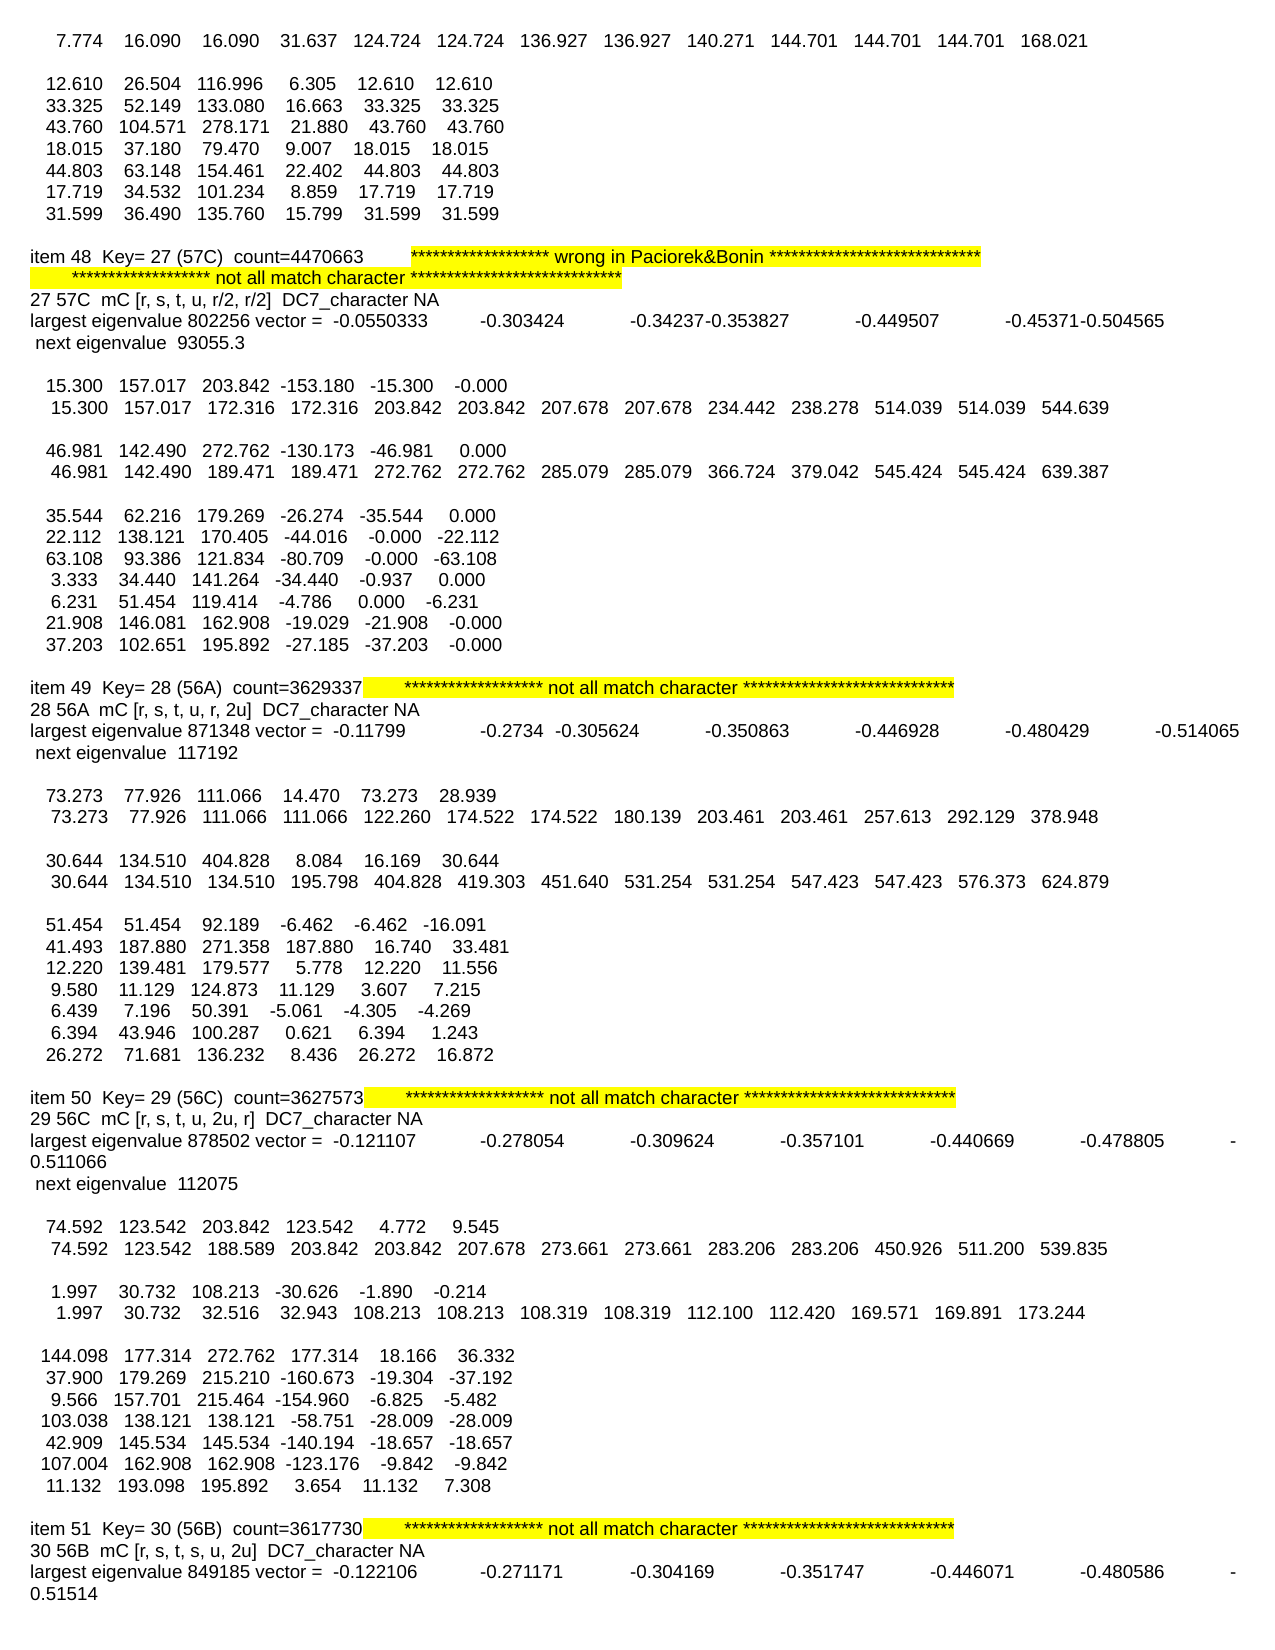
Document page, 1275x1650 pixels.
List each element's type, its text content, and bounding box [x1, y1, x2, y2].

text 11.132 193.098 195.892 3.654 11.132 7.308 [30, 1475, 1245, 1496]
text 30 56B mC [r, s, t, s, u, 2u] DC7_character NA [30, 1539, 1245, 1561]
text 28 56A mC [r, s, t, u, r, 2u] DC7_character NA [30, 698, 1245, 720]
text 15.300 157.017 203.842 -153.180 -15.300 -0.000 [30, 375, 1245, 397]
text 18.015 37.180 79.470 9.007 18.015 18.015 [30, 138, 1245, 159]
text 26.272 71.681 136.232 8.436 26.272 16.872 [30, 1043, 1245, 1065]
text 41.493 187.880 271.358 187.880 16.740 33.481 [30, 936, 1245, 957]
text 22.112 138.121 170.405 -44.016 -0.000 -22.112 [30, 526, 1245, 547]
text largest eigenvalue 849185 vector = -0.122106 -0.271171 -0.304169 -0.351747 -0.446071 -0.480586 -0.51514 [30, 1561, 1245, 1604]
text 37.900 179.269 215.210 -160.673 -19.304 -37.192 [30, 1367, 1245, 1388]
text 46.981 142.490 272.762 -130.173 -46.981 0.000 [30, 440, 1245, 461]
text next eigenvalue 93055.3 [30, 332, 1245, 353]
text 15.300 157.017 172.316 172.316 203.842 203.842 207.678 207.678 234.442 238.278 514.039 514.039 544.639 [30, 397, 1245, 418]
text 12.610 26.504 116.996 6.305 12.610 12.610 [30, 73, 1245, 95]
text 1.997 30.732 108.213 -30.626 -1.890 -0.214 [30, 1281, 1245, 1302]
text 9.580 11.129 124.873 11.129 3.607 7.215 [30, 979, 1245, 1000]
text 51.454 51.454 92.189 -6.462 -6.462 -16.091 [30, 914, 1245, 936]
text 107.004 162.908 162.908 -123.176 -9.842 -9.842 [30, 1453, 1245, 1475]
text 74.592 123.542 203.842 123.542 4.772 9.545 [30, 1216, 1245, 1237]
text item 49 Key= 28 (56A) count=3629337 ******************* not all match character ***************************** [30, 677, 1245, 698]
text 7.774 16.090 16.090 31.637 124.724 124.724 136.927 136.927 140.271 144.701 144.701 144.701 168.021 [30, 30, 1245, 52]
text item 48 Key= 27 (57C) count=4470663 ******************* wrong in Paciorek&Bonin ***************************** [30, 246, 1245, 267]
text next eigenvalue 117192 [30, 742, 1245, 763]
text largest eigenvalue 802256 vector = -0.0550333 -0.303424 -0.34237 -0.353827 -0.449507 -0.45371 -0.504565 [30, 310, 1245, 332]
text 17.719 34.532 101.234 8.859 17.719 17.719 [30, 181, 1245, 202]
text 46.981 142.490 189.471 189.471 272.762 272.762 285.079 285.079 366.724 379.042 545.424 545.424 639.387 [30, 461, 1245, 483]
text 43.760 104.571 278.171 21.880 43.760 43.760 [30, 116, 1245, 138]
text 44.803 63.148 154.461 22.402 44.803 44.803 [30, 159, 1245, 181]
text 37.203 102.651 195.892 -27.185 -37.203 -0.000 [30, 634, 1245, 655]
text 12.220 139.481 179.577 5.778 12.220 11.556 [30, 957, 1245, 979]
text 6.231 51.454 119.414 -4.786 0.000 -6.231 [30, 591, 1245, 612]
text ******************* not all match character ***************************** [30, 267, 1245, 289]
text 74.592 123.542 188.589 203.842 203.842 207.678 273.661 273.661 283.206 283.206 450.926 511.200 539.835 [30, 1237, 1245, 1259]
text 73.273 77.926 111.066 14.470 73.273 28.939 [30, 785, 1245, 806]
text 144.098 177.314 272.762 177.314 18.166 36.332 [30, 1345, 1245, 1367]
text largest eigenvalue 878502 vector = -0.121107 -0.278054 -0.309624 -0.357101 -0.440669 -0.478805 -0.511066 [30, 1130, 1245, 1173]
text 63.108 93.386 121.834 -80.709 -0.000 -63.108 [30, 547, 1245, 569]
text 33.325 52.149 133.080 16.663 33.325 33.325 [30, 95, 1245, 116]
text 3.333 34.440 141.264 -34.440 -0.937 0.000 [30, 569, 1245, 591]
text 73.273 77.926 111.066 111.066 122.260 174.522 174.522 180.139 203.461 203.461 257.613 292.129 378.948 [30, 806, 1245, 828]
text 9.566 157.701 215.464 -154.960 -6.825 -5.482 [30, 1388, 1245, 1410]
text 6.439 7.196 50.391 -5.061 -4.305 -4.269 [30, 1000, 1245, 1022]
text 42.909 145.534 145.534 -140.194 -18.657 -18.657 [30, 1432, 1245, 1453]
text item 50 Key= 29 (56C) count=3627573 ******************* not all match character ***************************** [30, 1087, 1245, 1108]
text 6.394 43.946 100.287 0.621 6.394 1.243 [30, 1022, 1245, 1043]
text 31.599 36.490 135.760 15.799 31.599 31.599 [30, 202, 1245, 224]
text 1.997 30.732 32.516 32.943 108.213 108.213 108.319 108.319 112.100 112.420 169.571 169.891 173.244 [30, 1302, 1245, 1324]
text 29 56C mC [r, s, t, u, 2u, r] DC7_character NA [30, 1108, 1245, 1130]
text 30.644 134.510 134.510 195.798 404.828 419.303 451.640 531.254 531.254 547.423 547.423 576.373 624.879 [30, 871, 1245, 892]
text 103.038 138.121 138.121 -58.751 -28.009 -28.009 [30, 1410, 1245, 1432]
text 27 57C mC [r, s, t, u, r/2, r/2] DC7_character NA [30, 289, 1245, 310]
text 35.544 62.216 179.269 -26.274 -35.544 0.000 [30, 504, 1245, 526]
text 21.908 146.081 162.908 -19.029 -21.908 -0.000 [30, 612, 1245, 634]
text next eigenvalue 112075 [30, 1173, 1245, 1194]
text item 51 Key= 30 (56B) count=3617730 ******************* not all match character ***************************** [30, 1518, 1245, 1539]
text largest eigenvalue 871348 vector = -0.11799 -0.2734 -0.305624 -0.350863 -0.446928 -0.480429 -0.514065 [30, 720, 1245, 742]
text 30.644 134.510 404.828 8.084 16.169 30.644 [30, 849, 1245, 871]
